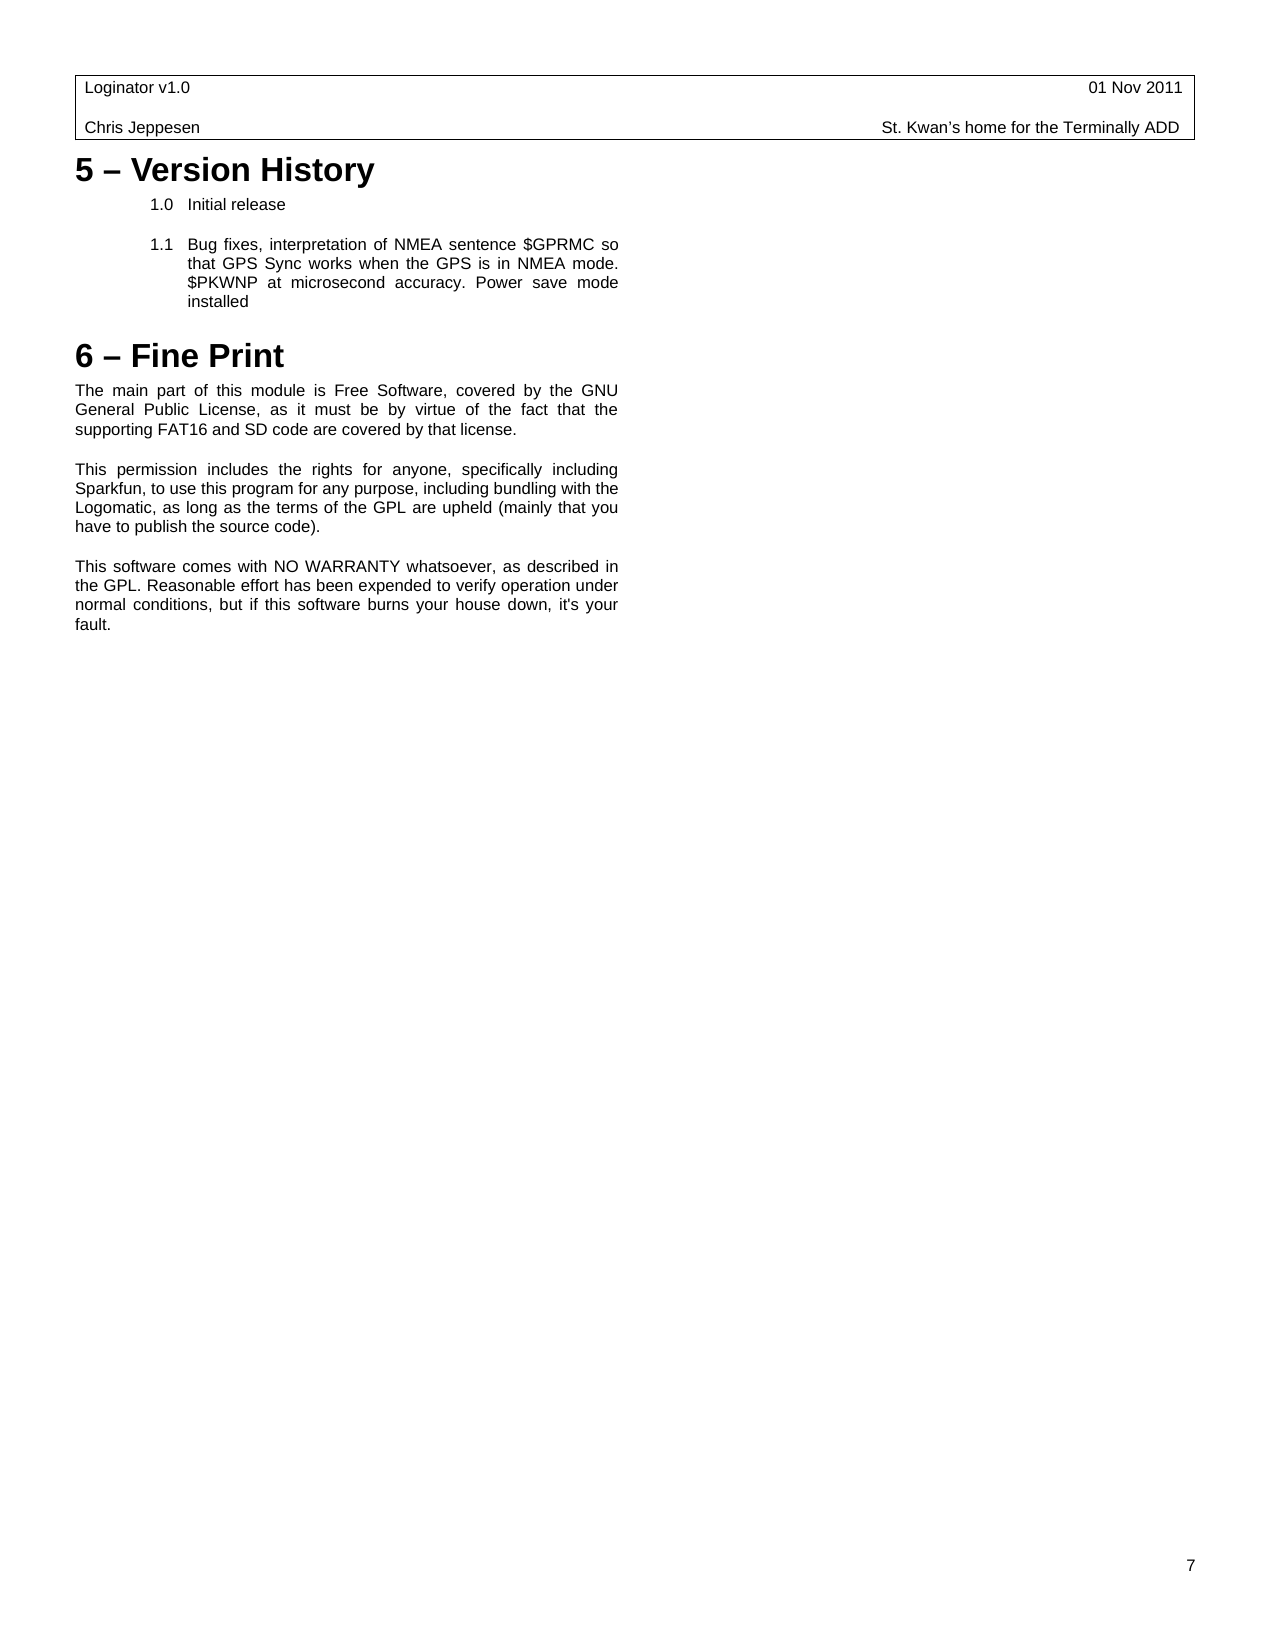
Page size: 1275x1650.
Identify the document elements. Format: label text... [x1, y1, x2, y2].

text This permission includes the rights for anyone, specifically including Sparkfun, to use this program for any purpose, including bundling with the Logomatic, as long as the terms of the GPL are upheld (mainly that you have to publish the source code). [75, 459, 619, 536]
list Bug fixes, interpretation of NMEA sentence $GPRMC so that GPS Sync works when the GPS is in NMEA mode. $PKWNP at microsecond accuracy. Power save mode installed [150, 235, 619, 311]
subtitle 6 – Fine Print [75, 336, 619, 375]
text This software comes with NO WARRANTY whatsoever, as described in the GPL. Reasonable effort has been expended to verify operation under normal conditions, but if this software burns your house down, it's your fault. [75, 557, 619, 633]
subtitle 5 – Version History [75, 150, 619, 188]
list Initial release [150, 195, 619, 214]
text The main part of this module is Free Software, covered by the GNU General Public License, as it must be by virtue of the fact that the supporting FAT16 and SD code are covered by that license. [75, 381, 619, 438]
